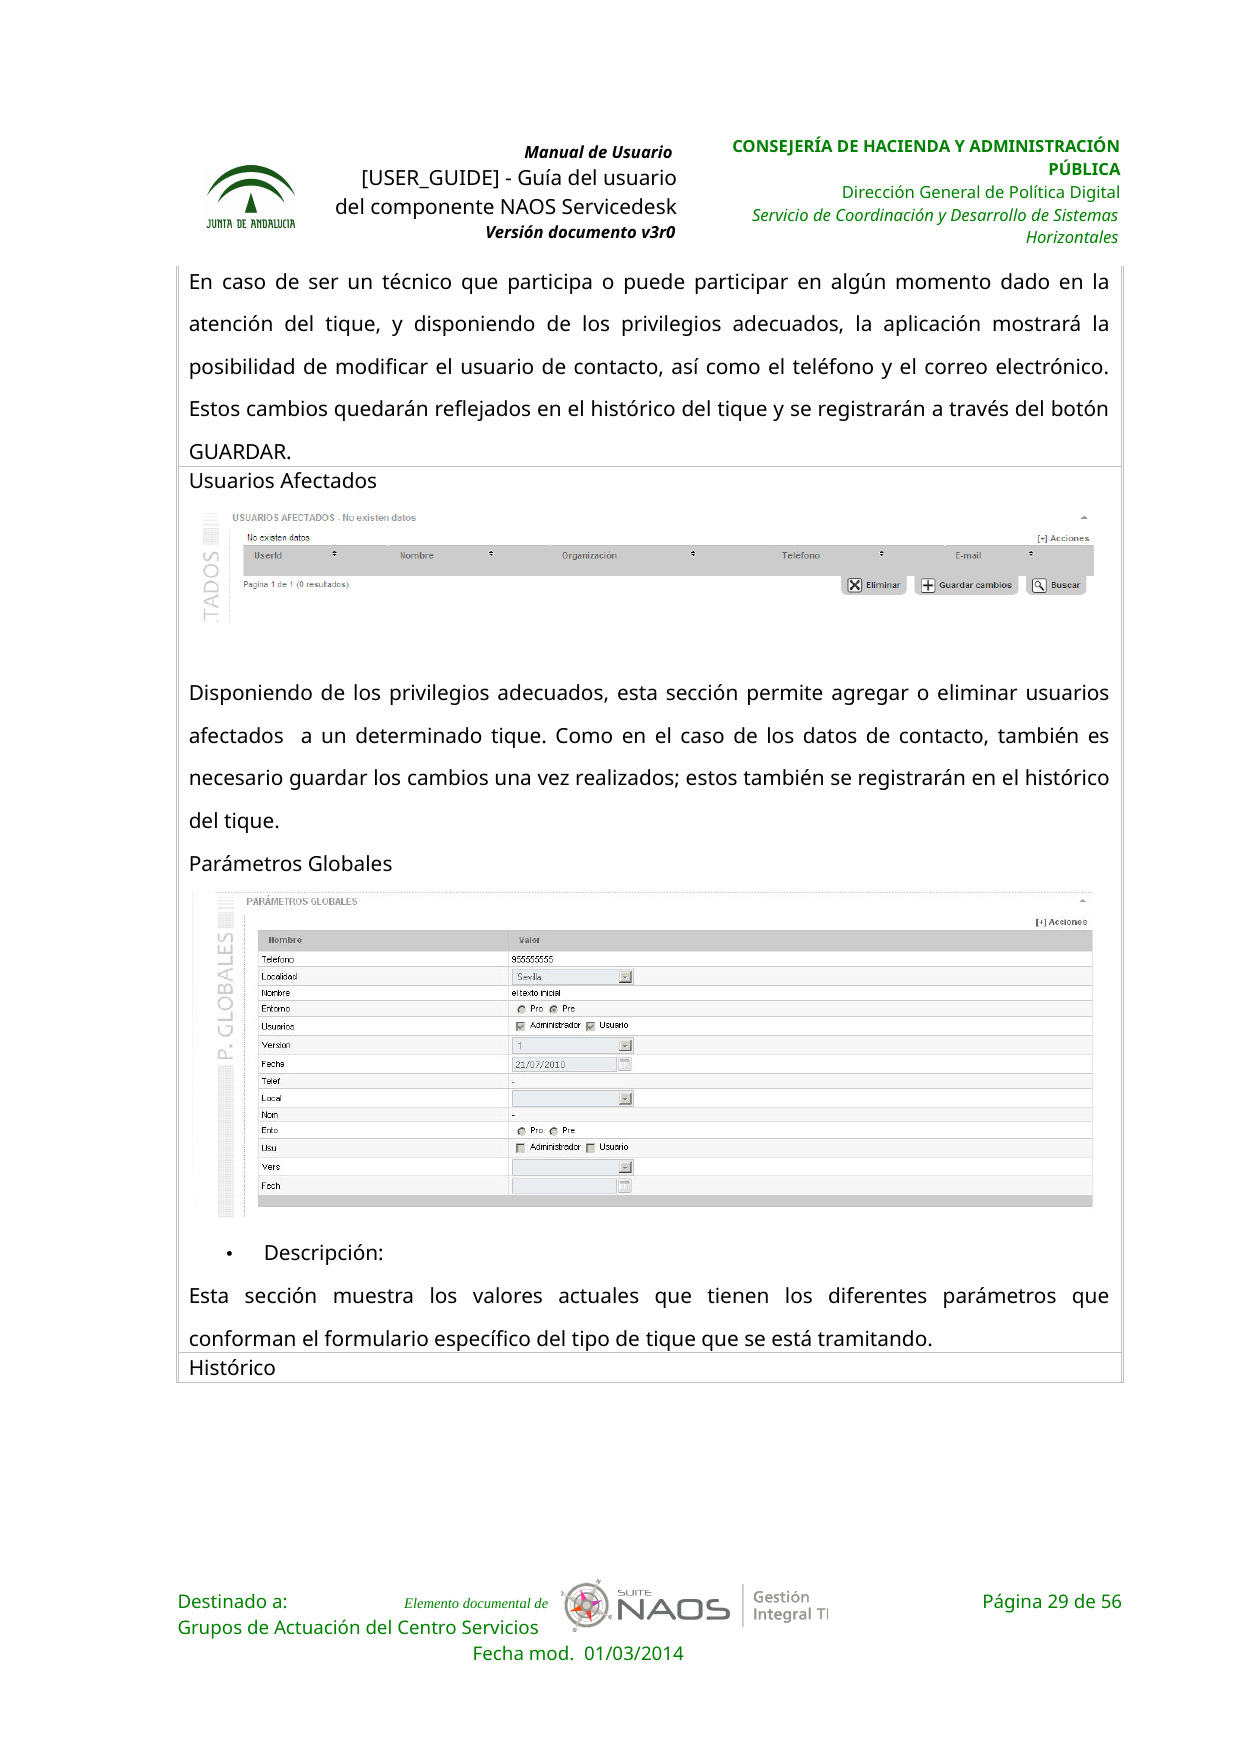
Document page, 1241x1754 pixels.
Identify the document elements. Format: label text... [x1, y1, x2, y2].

picture [188, 509, 1111, 622]
picture [201, 165, 298, 232]
table_cell Usuarios Afectados Disponiendo de los privilegios adecuados, esta sección permite agregar o eliminar usuarios afectados a un determinado tique. Como en el caso de los datos de contacto, también es necesario guardar los cambios una vez realizados; estos también se registrarán en el histórico del tique. Parámetros Globales Descripción: Esta sección muestra los valores actuales que tienen los diferentes parámetros que conforman el formulario específico del tipo de tique que se está tramitando. [179, 467, 1121, 1352]
table_cell En caso de ser un técnico que participa o puede participar en algún momento dado en la atención del tique, y disponiendo de los privilegios adecuados, la aplicación mostrará la posibilidad de modificar el usuario de contacto, así como el teléfono y el correo electrónico. Estos cambios quedarán reflejados en el histórico del tique y se registrarán a través del botón GUARDAR. [179, 266, 1121, 466]
picture [560, 1579, 829, 1632]
table_cell Histórico Descripción: Muestra un histórico de las diferentes acciones que hayan sido realizadas sobre el tique que se está tramitando. El histórico está ordenado descendentemente, de forma que las últimas acciones se presenten primeras. Posibles Acciones: Desde esta sección se puede acceder al detalle de alguno de los pasos registrados en el histórico. También se disponen de dos vistas habilitadas: simple (la cual recoge las principales acciones sobre el tique) y avanzada (todo el detalle informativo). También se dispone de la posibilidad de visualizar los textos de los comentarios en el histórico de forma compacta o con el formato en el que fueron escritos. [179, 1353, 1121, 1382]
picture [192, 891, 1115, 1225]
